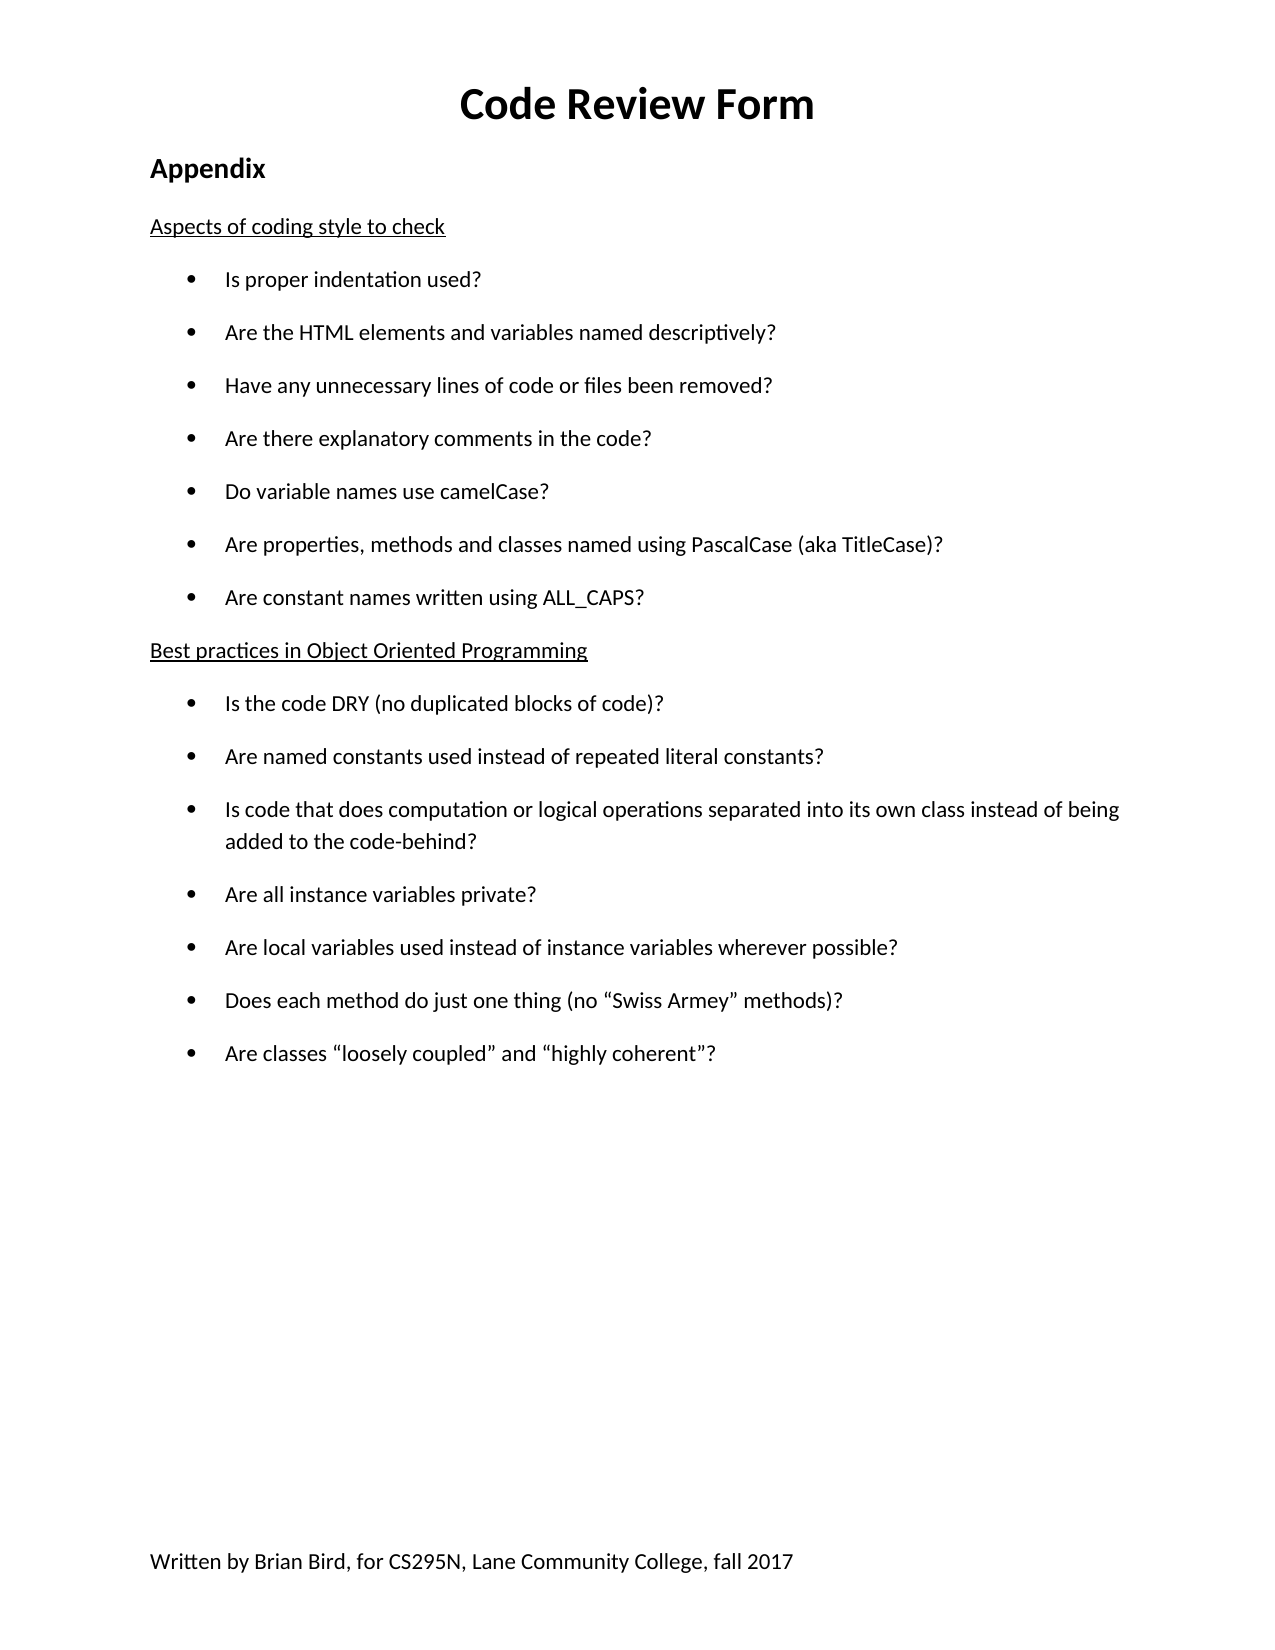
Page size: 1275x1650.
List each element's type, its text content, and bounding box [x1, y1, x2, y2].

list Does each method do just one thing (no “Swiss Armey” methods)? [187, 986, 1125, 1014]
text Appendix [150, 150, 1125, 186]
list Are constant names written using ALL_CAPS? [187, 583, 1125, 611]
list Is code that does computation or logical operations separated into its own class instead of being added to the code-behind? [187, 795, 1125, 855]
text Best practices in Object Oriented Programming [150, 636, 1125, 664]
list Are the HTML elements and variables named descriptively? [187, 318, 1125, 346]
list Do variable names use camelCase? [187, 477, 1125, 505]
list Is the code DRY (no duplicated blocks of code)? [187, 689, 1125, 717]
list Are classes “loosely coupled” and “highly coherent”? [187, 1039, 1125, 1067]
list Are local variables used instead of instance variables wherever possible? [187, 933, 1125, 961]
list Have any unnecessary lines of code or files been removed? [187, 371, 1125, 399]
list Are named constants used instead of repeated literal constants? [187, 742, 1125, 770]
text Aspects of coding style to check [150, 212, 1125, 240]
list Are there explanatory comments in the code? [187, 424, 1125, 452]
list Are all instance variables private? [187, 880, 1125, 908]
list Is proper indentation used? [187, 265, 1125, 293]
list Are properties, methods and classes named using PascalCase (aka TitleCase)? [187, 530, 1125, 558]
